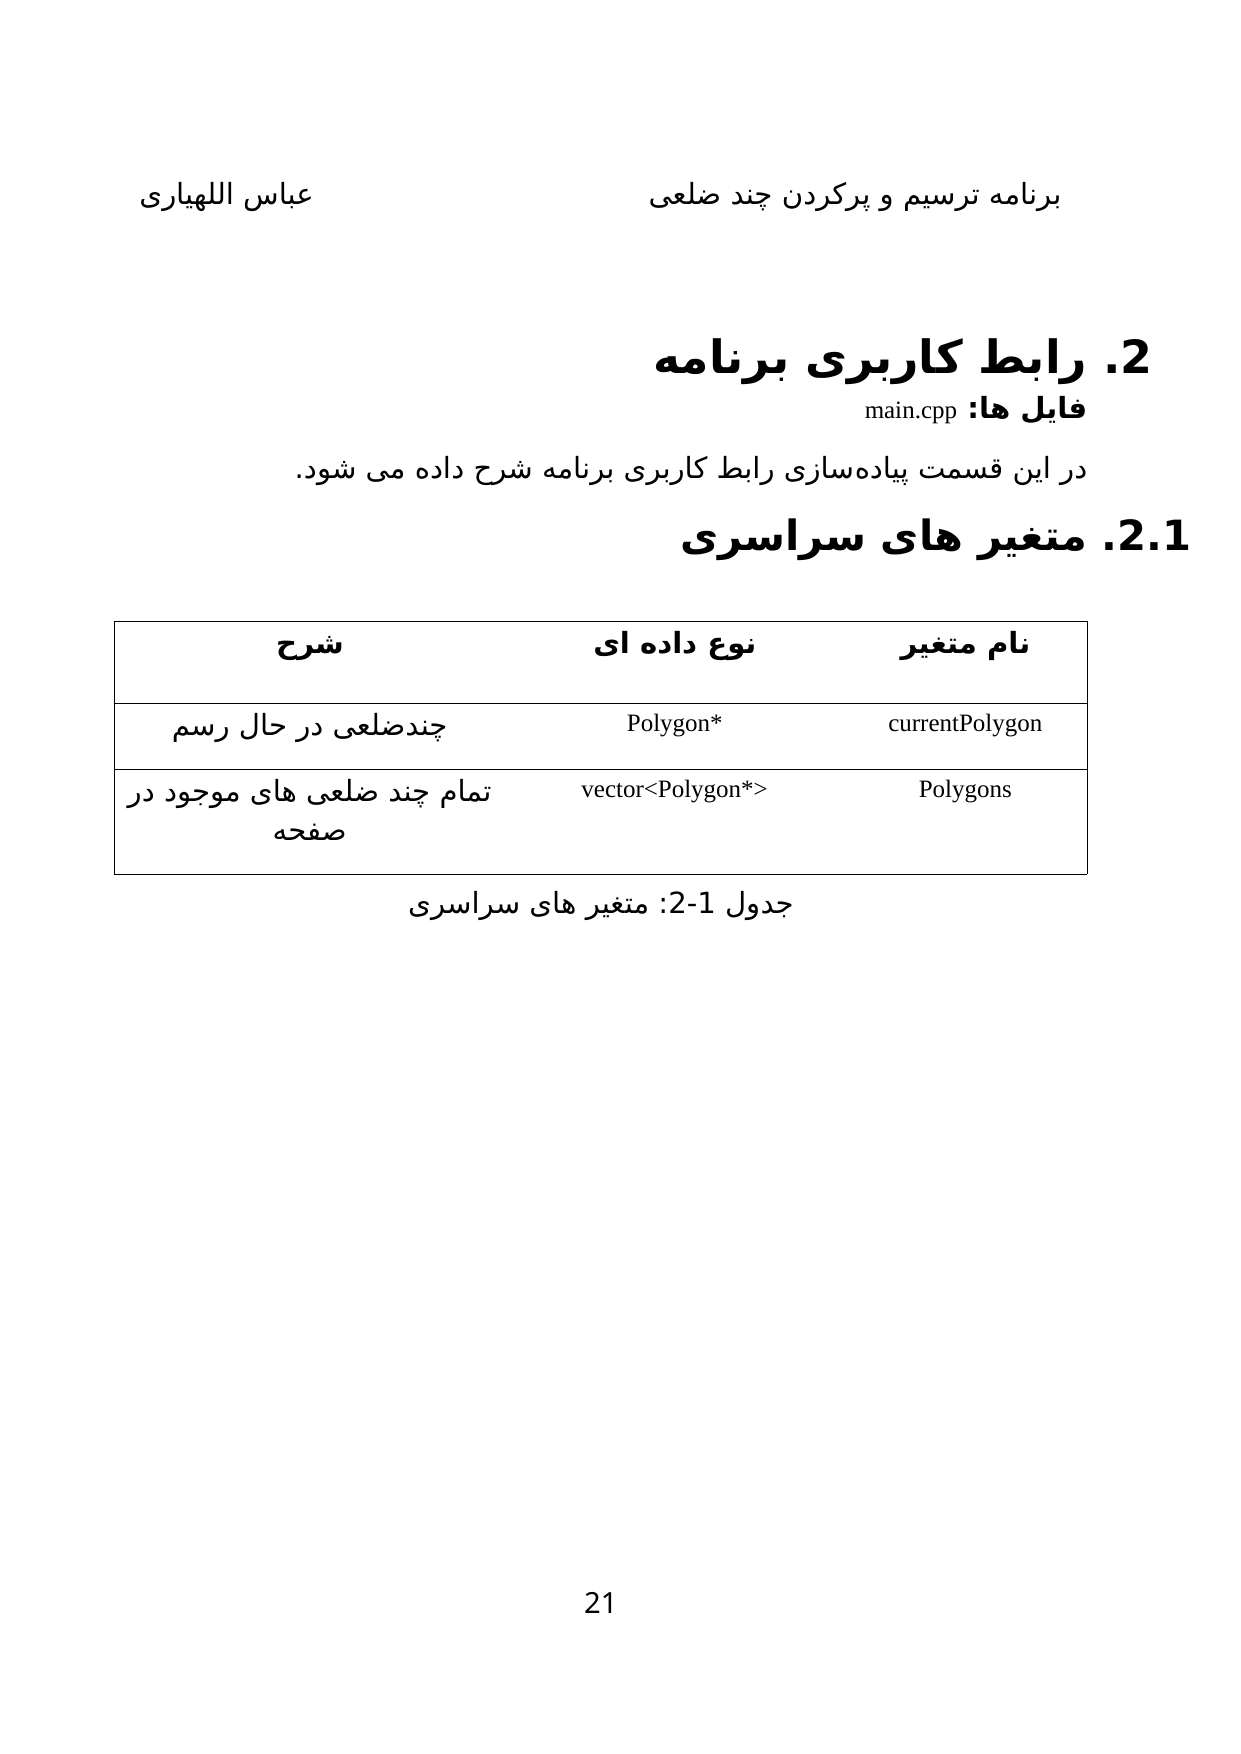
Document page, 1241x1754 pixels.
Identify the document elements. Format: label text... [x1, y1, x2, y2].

text در این قسمت پیاده‌سازی رابط کاربری برنامه شرح داده می شود. [114, 452, 1087, 486]
subtitle متغیر های سراسری [114, 511, 1087, 560]
table_cell چندضلعی در حال رسم [115, 704, 505, 769]
table_header نام متغیر [844, 622, 1087, 702]
table_cell currentPolygon [844, 704, 1087, 769]
table_cell Polygons [844, 770, 1087, 874]
table_header شرح [115, 622, 505, 702]
text فایل ها: main.cpp [114, 392, 1087, 426]
subtitle رابط کاربری برنامه [114, 331, 1087, 384]
table_cell Polygon* [505, 704, 843, 769]
table_cell تمام چند ضلعی های موجود در صفحه [115, 770, 505, 874]
text جدول 2-1: متغیر های سراسری [114, 887, 1087, 921]
table_header نوع داده ای [505, 622, 843, 702]
table_cell vector<Polygon*> [505, 770, 843, 874]
